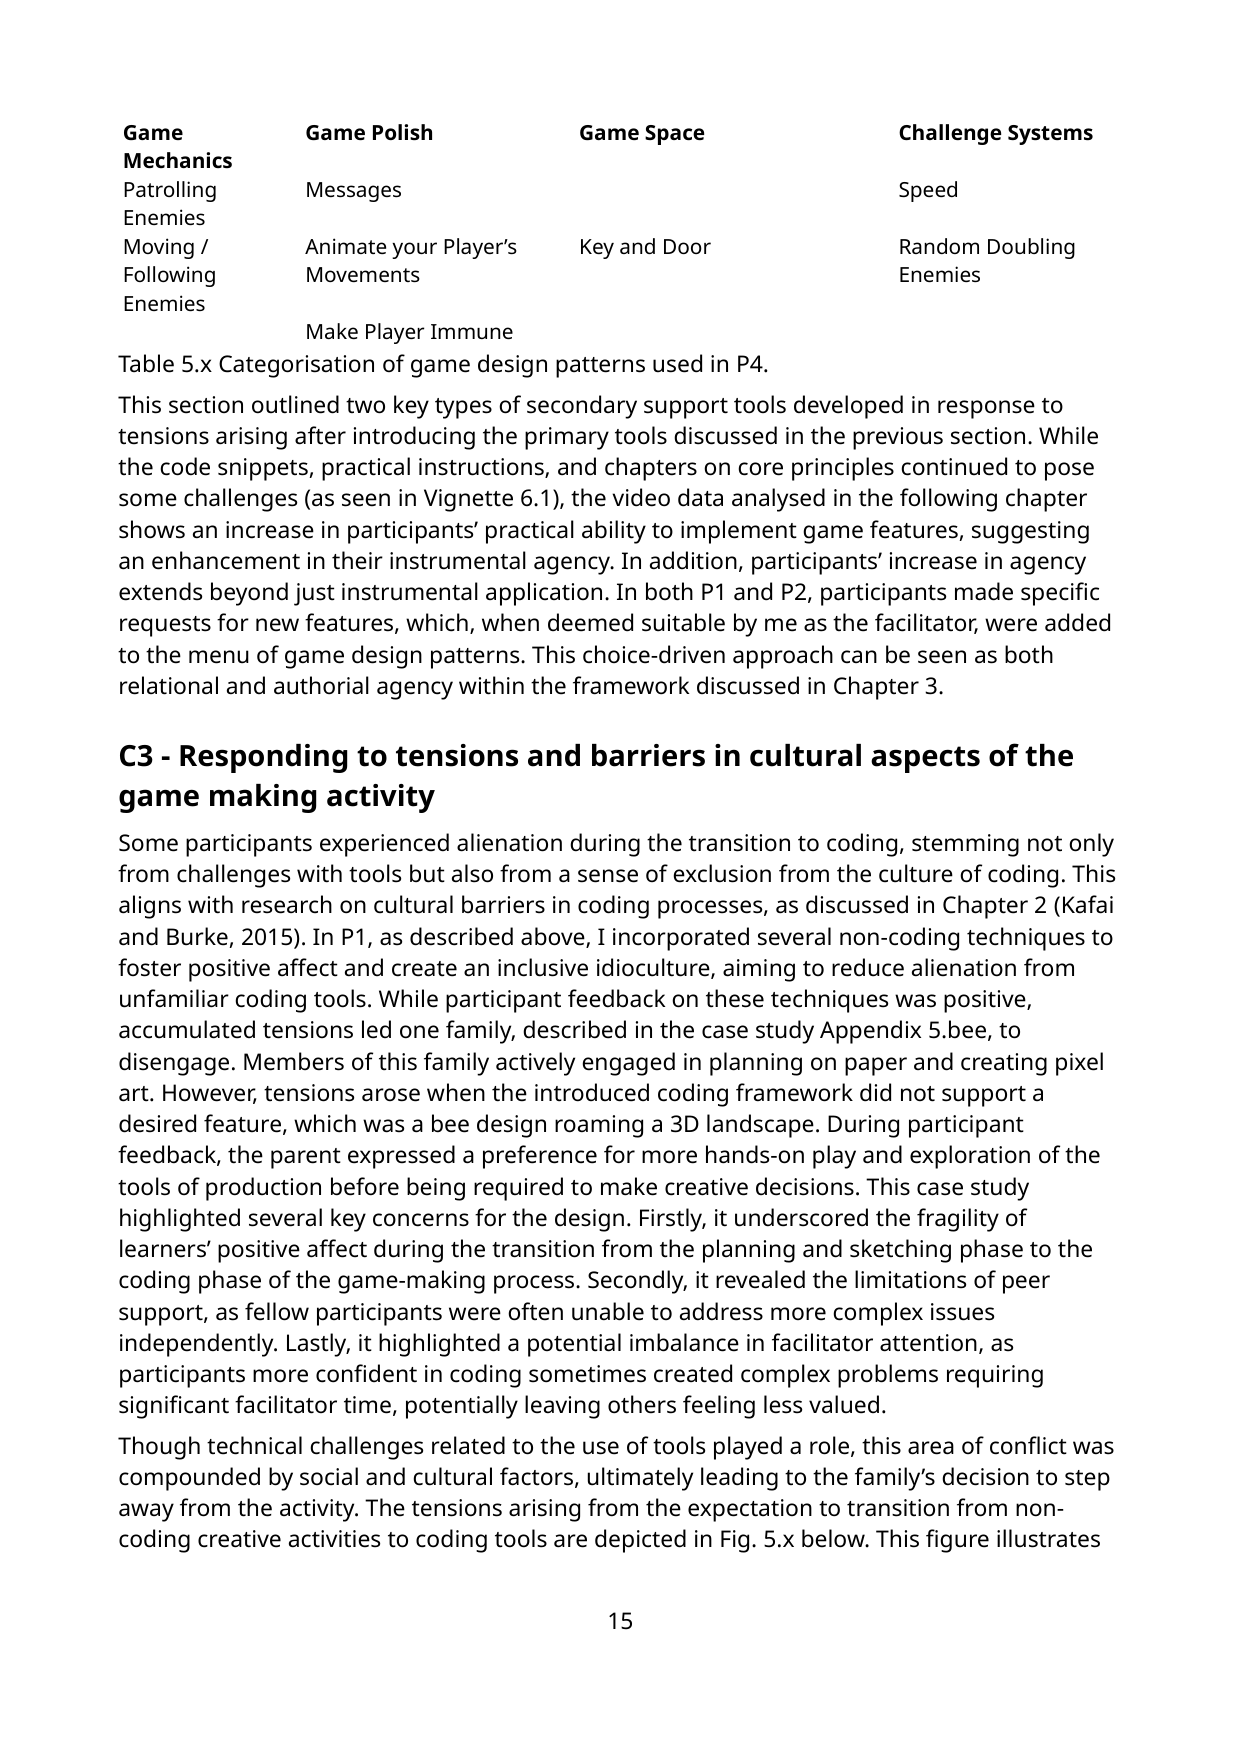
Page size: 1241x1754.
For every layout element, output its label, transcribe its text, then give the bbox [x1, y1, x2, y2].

text Table 5.x Categorisation of game design patterns used in P4. [118, 348, 1122, 380]
table_cell Moving / Following Enemies [118, 232, 301, 317]
table_cell [574, 175, 894, 232]
table_cell Speed [894, 175, 1122, 232]
table_cell Animate your Player’s Movements [301, 232, 574, 317]
table_cell Messages [301, 175, 574, 232]
table_cell Random Doubling Enemies [894, 232, 1122, 317]
table_cell Patrolling Enemies [118, 175, 301, 232]
subtitle C3 - Responding to tensions and barriers in cultural aspects of the game making activity [118, 735, 1122, 814]
table_cell [118, 317, 301, 348]
table_header Challenge Systems [894, 118, 1122, 175]
text This section outlined two key types of secondary support tools developed in response to tensions arising after introducing the primary tools discussed in the previous section. While the code snippets, practical instructions, and chapters on core principles continued to pose some challenges (as seen in Vignette 6.1), the video data analysed in the following chapter shows an increase in participants’ practical ability to implement game features, suggesting an enhancement in their instrumental agency. In addition, participants’ increase in agency extends beyond just instrumental application. In both P1 and P2, participants made specific requests for new features, which, when deemed suitable by me as the facilitator, were added to the menu of game design patterns. This choice-driven approach can be seen as both relational and authorial agency within the framework discussed in Chapter 3. [118, 389, 1122, 701]
table_header Game Space [574, 118, 894, 175]
table_cell [894, 317, 1122, 348]
table_cell [574, 317, 894, 348]
table_header Game Mechanics [118, 118, 301, 175]
table_cell Key and Door [574, 232, 894, 317]
table_cell Make Player Immune [301, 317, 574, 348]
text Some participants experienced alienation during the transition to coding, stemming not only from challenges with tools but also from a sense of exclusion from the culture of coding. This aligns with research on cultural barriers in coding processes, as discussed in Chapter 2 (Kafai and Burke, 2015). In P1, as described above, I incorporated several non-coding techniques to foster positive affect and create an inclusive idioculture, aiming to reduce alienation from unfamiliar coding tools. While participant feedback on these techniques was positive, accumulated tensions led one family, described in the case study Appendix 5.bee, to disengage. Members of this family actively engaged in planning on paper and creating pixel art. However, tensions arose when the introduced coding framework did not support a desired feature, which was a bee design roaming a 3D landscape. During participant feedback, the parent expressed a preference for more hands-on play and exploration of the tools of production before being required to make creative decisions. This case study highlighted several key concerns for the design. Firstly, it underscored the fragility of learners’ positive affect during the transition from the planning and sketching phase to the coding phase of the game-making process. Secondly, it revealed the limitations of peer support, as fellow participants were often unable to address more complex issues independently. Lastly, it highlighted a potential imbalance in facilitator attention, as participants more confident in coding sometimes created complex problems requiring significant facilitator time, potentially leaving others feeling less valued. [118, 827, 1122, 1421]
text Though technical challenges related to the use of tools played a role, this area of conflict was compounded by social and cultural factors, ultimately leading to the family’s decision to step away from the activity. The tensions arising from the expectation to transition from non-coding creative activities to coding tools are depicted in Fig. 5.x below. This figure illustrates [118, 1430, 1122, 1555]
table_header Game Polish [301, 118, 574, 175]
